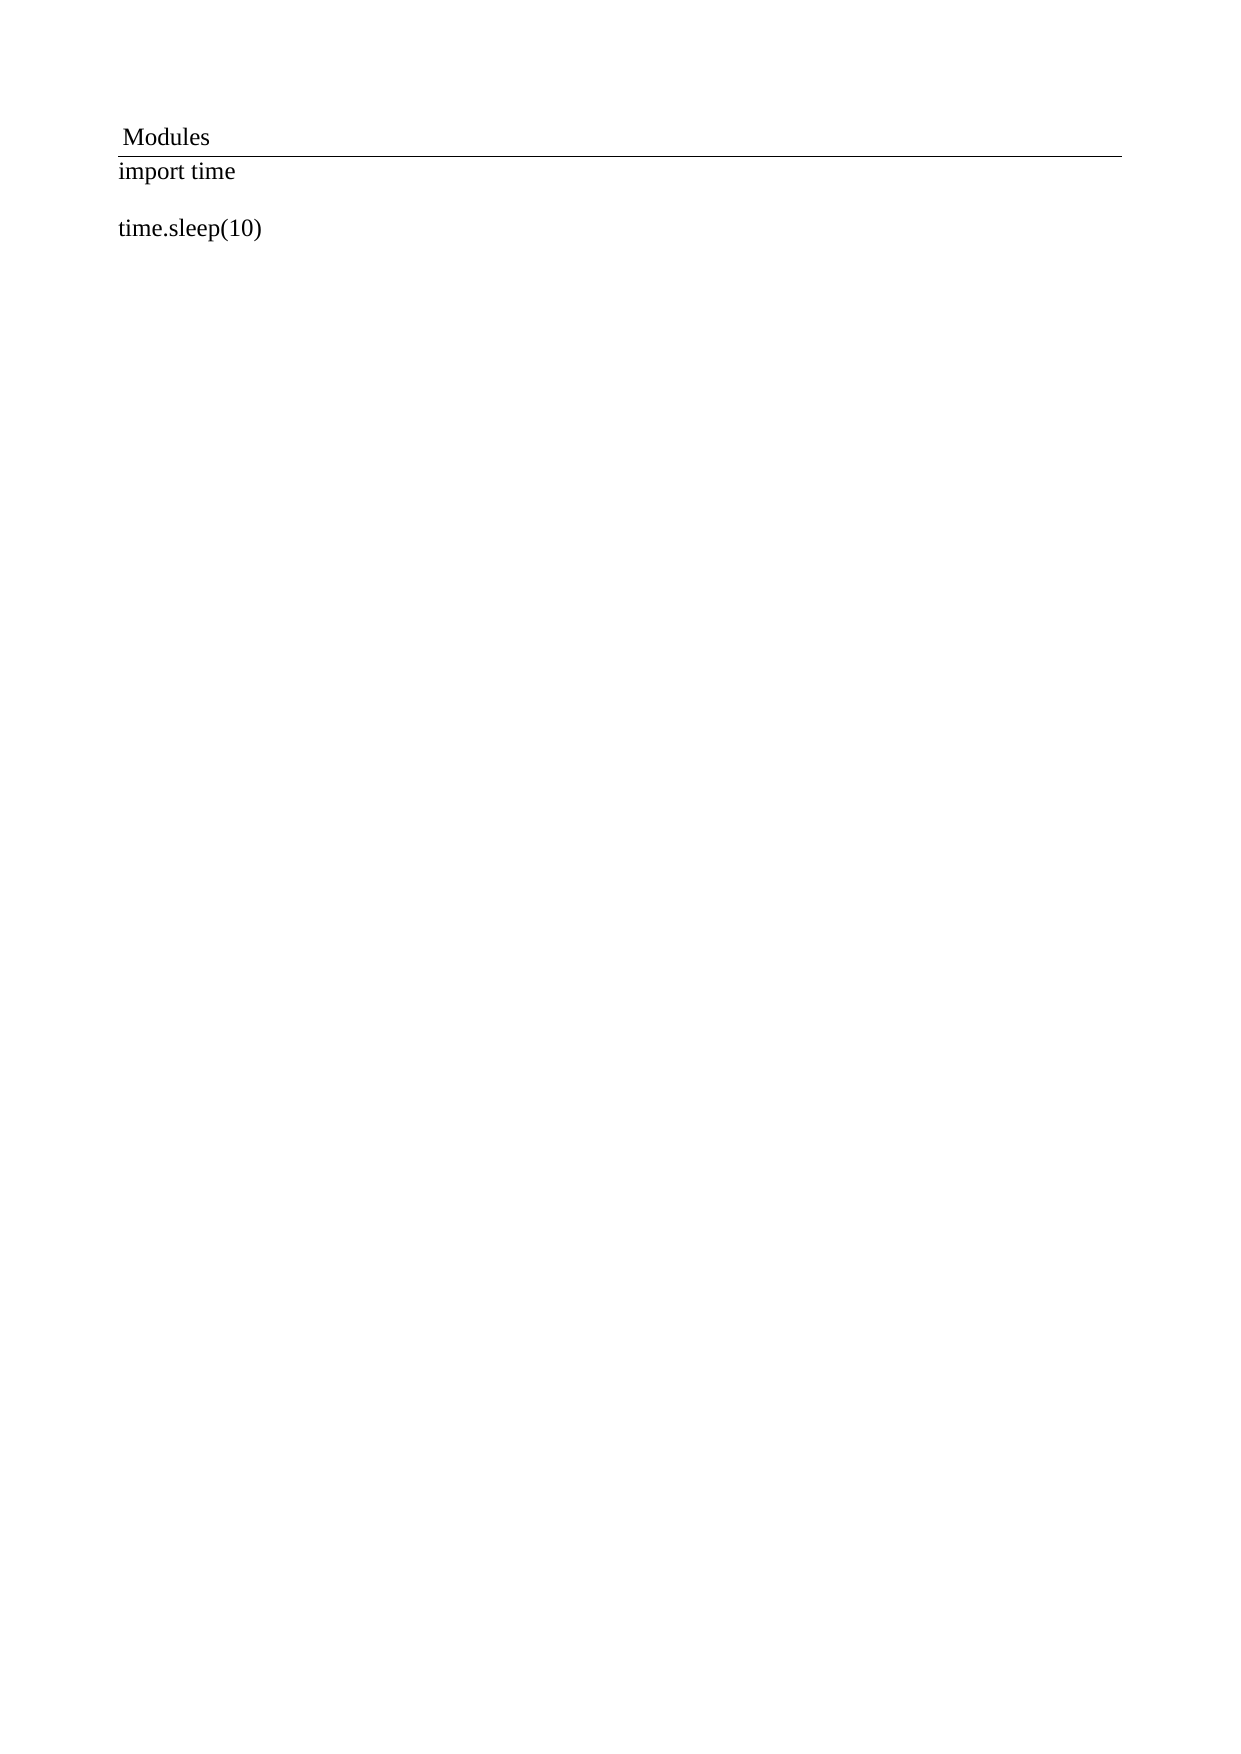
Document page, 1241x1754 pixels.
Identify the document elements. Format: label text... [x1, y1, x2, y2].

text import time [118, 157, 1122, 184]
text time.sleep(10) [118, 213, 1122, 242]
text Modules [118, 118, 1122, 156]
